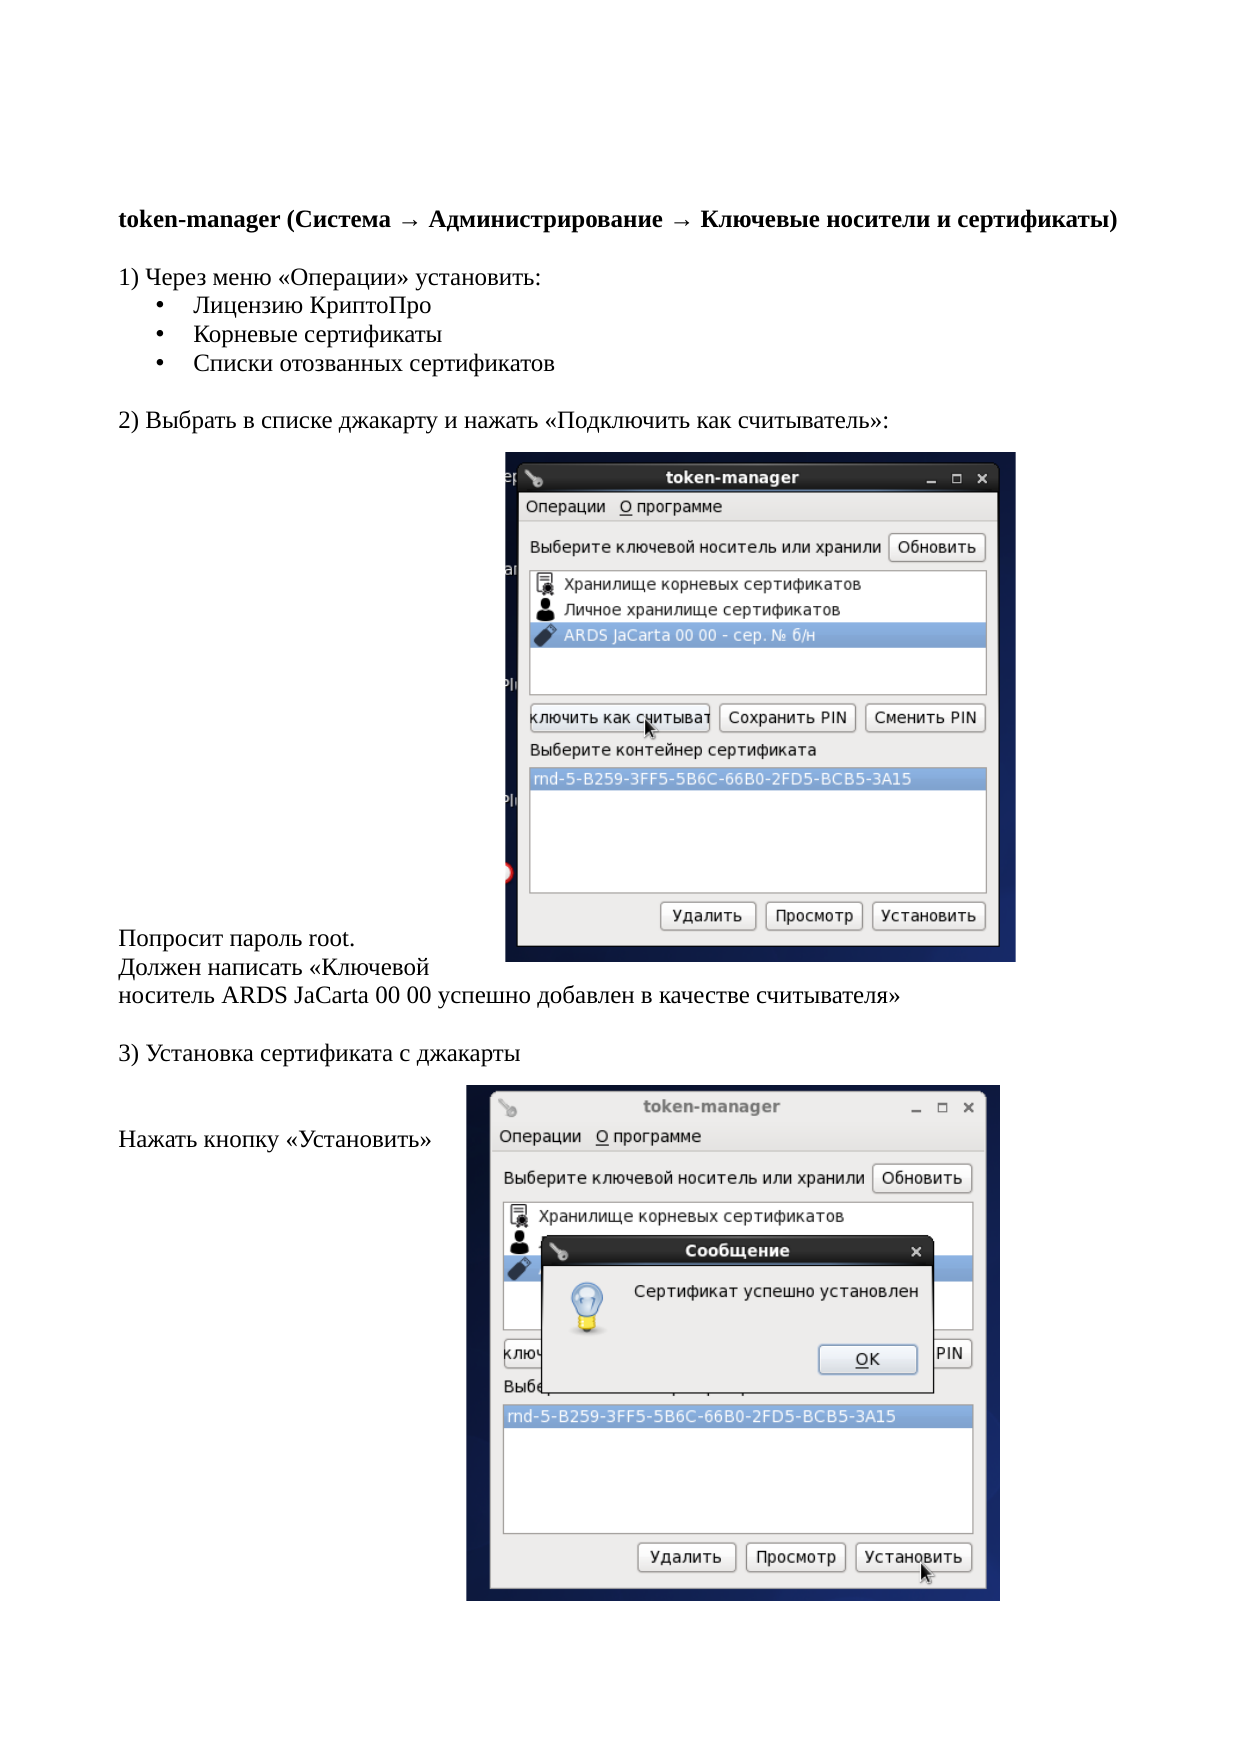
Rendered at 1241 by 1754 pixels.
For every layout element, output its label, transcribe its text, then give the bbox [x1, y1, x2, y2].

picture [505, 452, 1016, 962]
list Списки отозванных сертификатов [156, 348, 1122, 377]
text [1000, 1124, 1122, 1153]
text [1016, 923, 1122, 952]
list Лицензию КриптоПро [156, 291, 1122, 319]
text 3) Установка сертификата с джакарты [118, 1038, 1122, 1067]
text Попросит пароль root. [118, 923, 505, 952]
text 2) Выбрать в списке джакарту и нажать «Подключить как считыватель»: [118, 406, 1122, 434]
text Должен написать «Ключевой носитель ARDS JaCarta 00 00 успешно добавлен в качестве считывателя» [118, 952, 1122, 1009]
text 1) Через меню «Операции» установить: [118, 262, 1122, 291]
picture [466, 1085, 1000, 1601]
text Нажать кнопку «Установить» [118, 1124, 466, 1153]
list Корневые сертификаты [156, 319, 1122, 348]
text token-manager (Система → Администрирование → Ключевые носители и сертификаты) [118, 204, 1122, 233]
